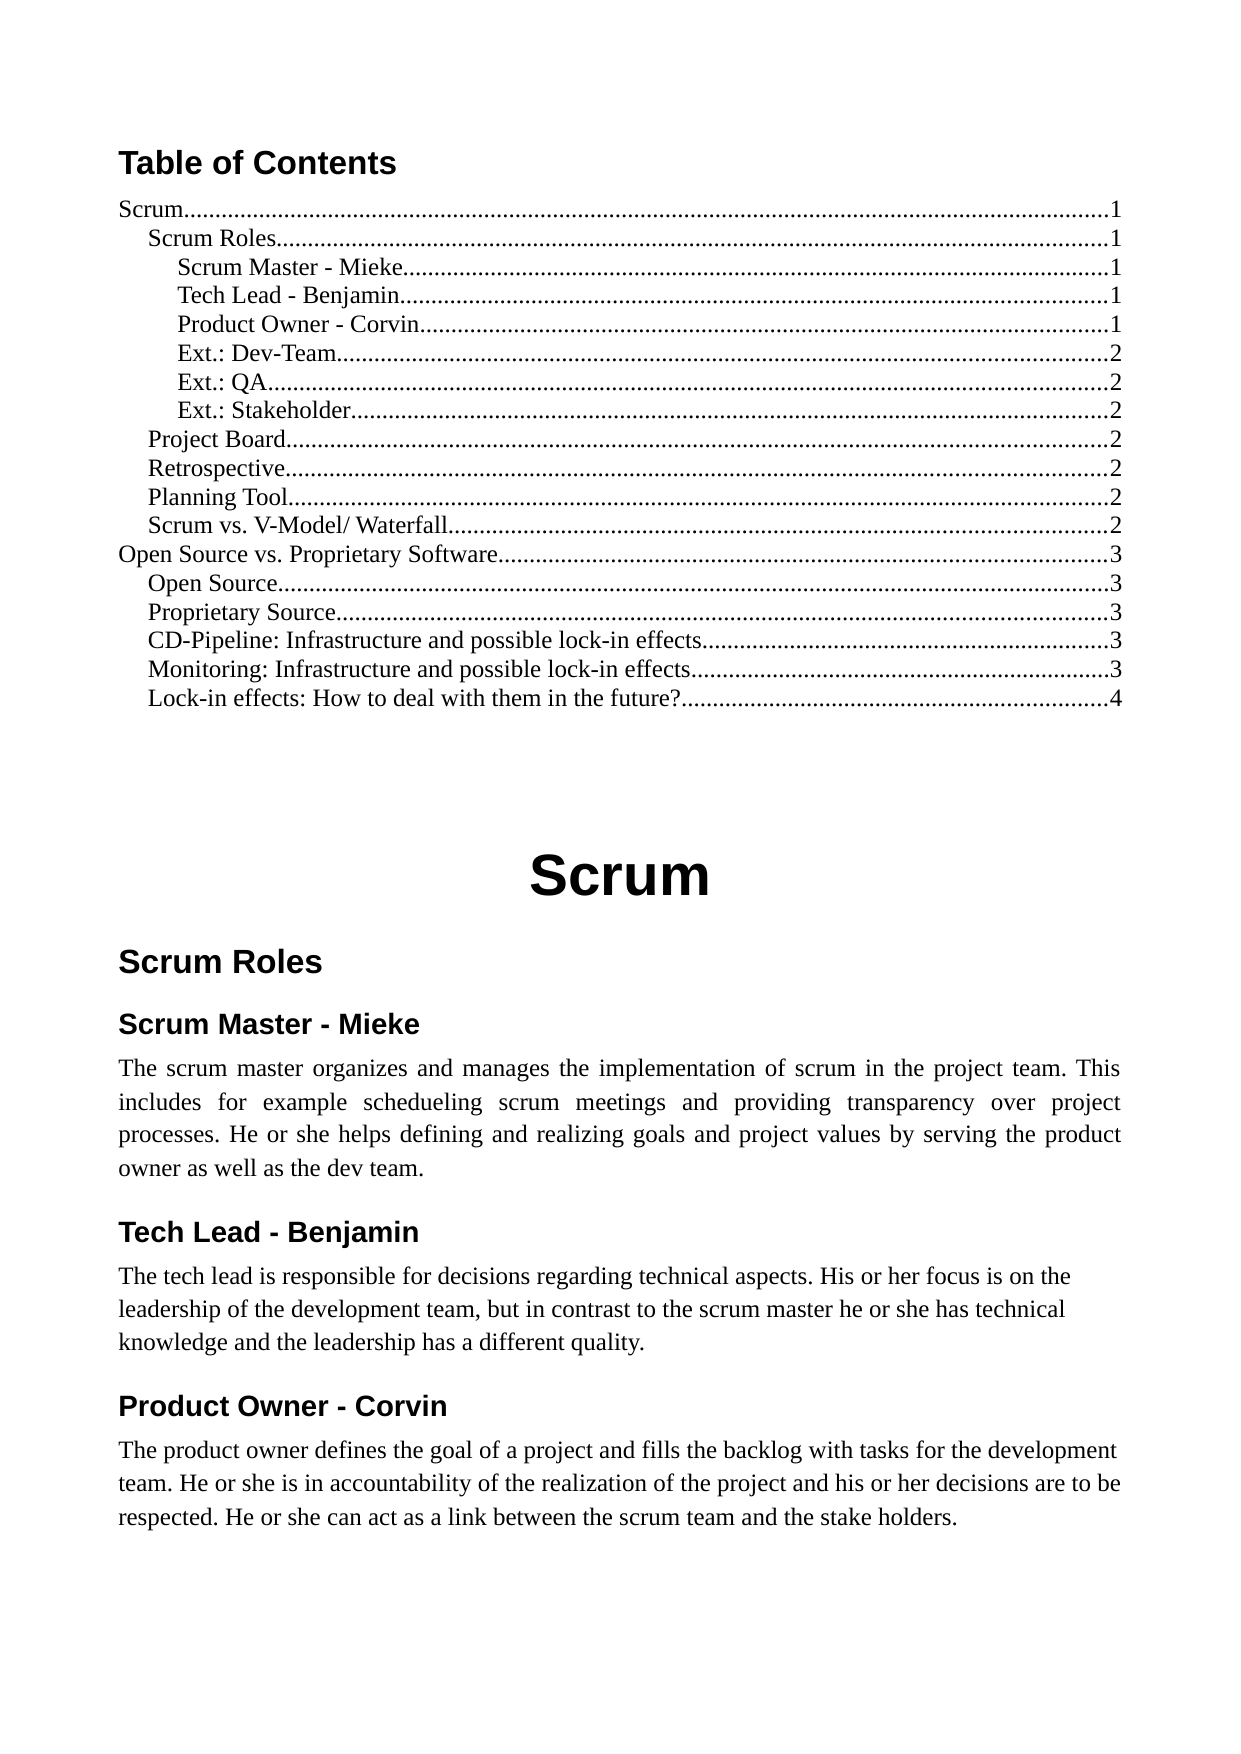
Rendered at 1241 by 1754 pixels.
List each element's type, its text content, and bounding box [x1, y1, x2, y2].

text Ext.: Dev-Team 2 [177, 338, 1122, 367]
subtitle Table of Contents [118, 143, 1122, 182]
subtitle Product Owner - Corvin [118, 1389, 1122, 1423]
subtitle Scrum Master - Mieke [118, 1007, 1122, 1041]
text Planning Tool 2 [148, 482, 1122, 510]
text The tech lead is responsible for decisions regarding technical aspects. His or her focus is on the leadership of the development team, but in contrast to the scrum master he or she has technical knowledge and the leadership has a different quality. [118, 1261, 1122, 1356]
text Scrum Master - Mieke 1 [177, 252, 1122, 280]
text The product owner defines the goal of a project and fills the backlog with tasks for the development team. He or she is in accountability of the realization of the project and his or her decisions are to be respected. He or she can act as a link between the scrum team and the stake holders. [118, 1436, 1122, 1530]
subtitle Scrum Roles [118, 942, 1122, 980]
text Open Source vs. Proprietary Software 3 [118, 539, 1122, 568]
text Proprietary Source 3 [148, 597, 1122, 625]
subtitle Tech Lead - Benjamin [118, 1215, 1122, 1248]
text Product Owner - Corvin 1 [177, 309, 1122, 338]
text Ext.: Stakeholder 2 [177, 395, 1122, 424]
text Retrospective 2 [148, 453, 1122, 482]
text Scrum vs. V-Model/ Waterfall 2 [148, 510, 1122, 539]
text Monitoring: Infrastructure and possible lock-in effects 3 [148, 654, 1122, 683]
text Open Source 3 [148, 568, 1122, 597]
text Project Board 2 [148, 424, 1122, 453]
text CD-Pipeline: Infrastructure and possible lock-in effects 3 [148, 625, 1122, 654]
text The scrum master organizes and manages the implementation of scrum in the project team. This includes for example schedueling scrum meetings and providing transparency over project processes. He or she helps defining and realizing goals and project values by serving the product owner as well as the dev team. [118, 1053, 1122, 1181]
text Tech Lead - Benjamin 1 [177, 280, 1122, 309]
text Scrum Roles 1 [148, 223, 1122, 252]
text Scrum 1 [118, 194, 1122, 223]
text Ext.: QA 2 [177, 367, 1122, 395]
text Lock-in effects: How to deal with them in the future? 4 [148, 683, 1122, 712]
subtitle Scrum [118, 841, 1122, 908]
